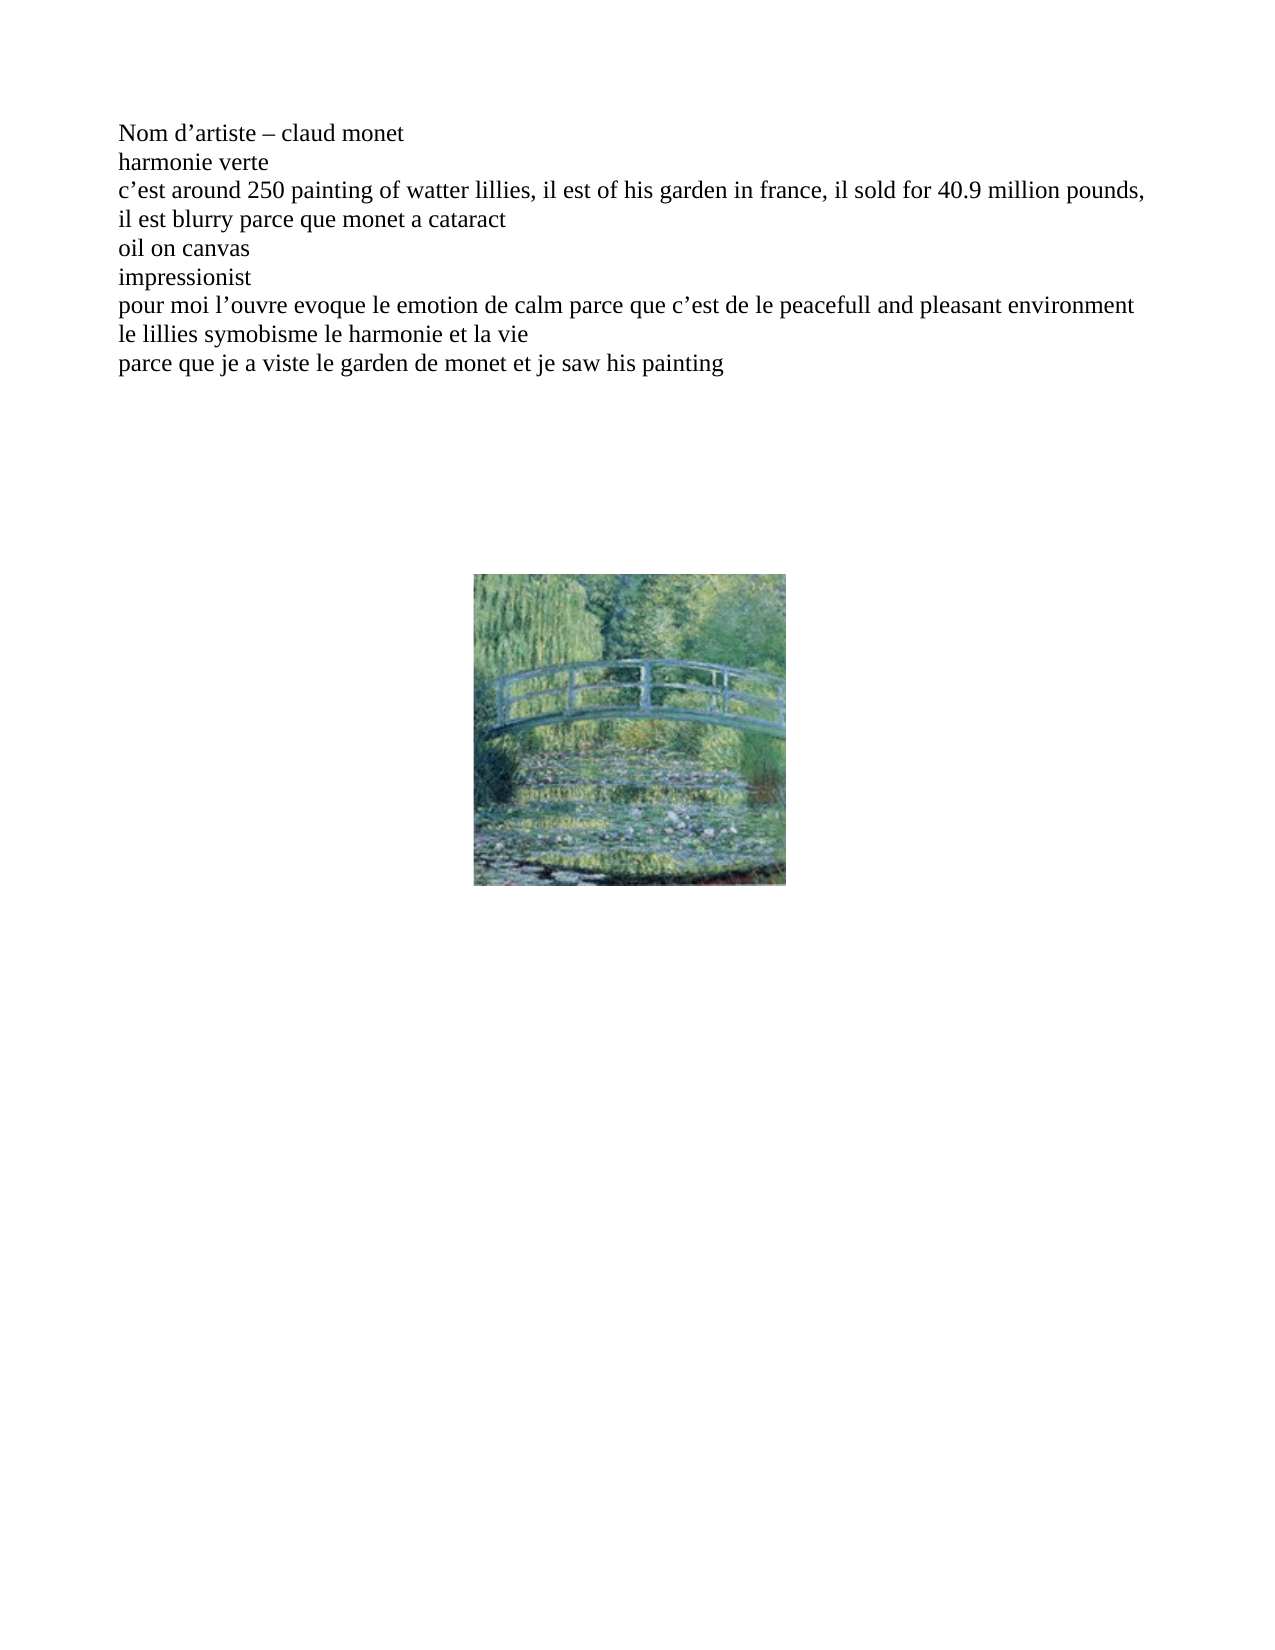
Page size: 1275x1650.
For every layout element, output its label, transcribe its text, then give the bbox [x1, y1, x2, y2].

text Nom d’artiste – claud monet [118, 118, 1157, 147]
text pour moi l’ouvre evoque le emotion de calm parce que c’est de le peacefull and pleasant environment [118, 291, 1157, 319]
text parce que je a viste le garden de monet et je saw his painting [118, 348, 1157, 377]
text impressionist [118, 262, 1157, 291]
text le lillies symobisme le harmonie et la vie [118, 319, 1157, 348]
picture [473, 574, 786, 886]
text c’est around 250 painting of watter lillies, il est of his garden in france, il sold for 40.9 million pounds, il est blurry parce que monet a cataract [118, 176, 1157, 233]
text harmonie verte [118, 147, 1157, 176]
text oil on canvas [118, 233, 1157, 262]
